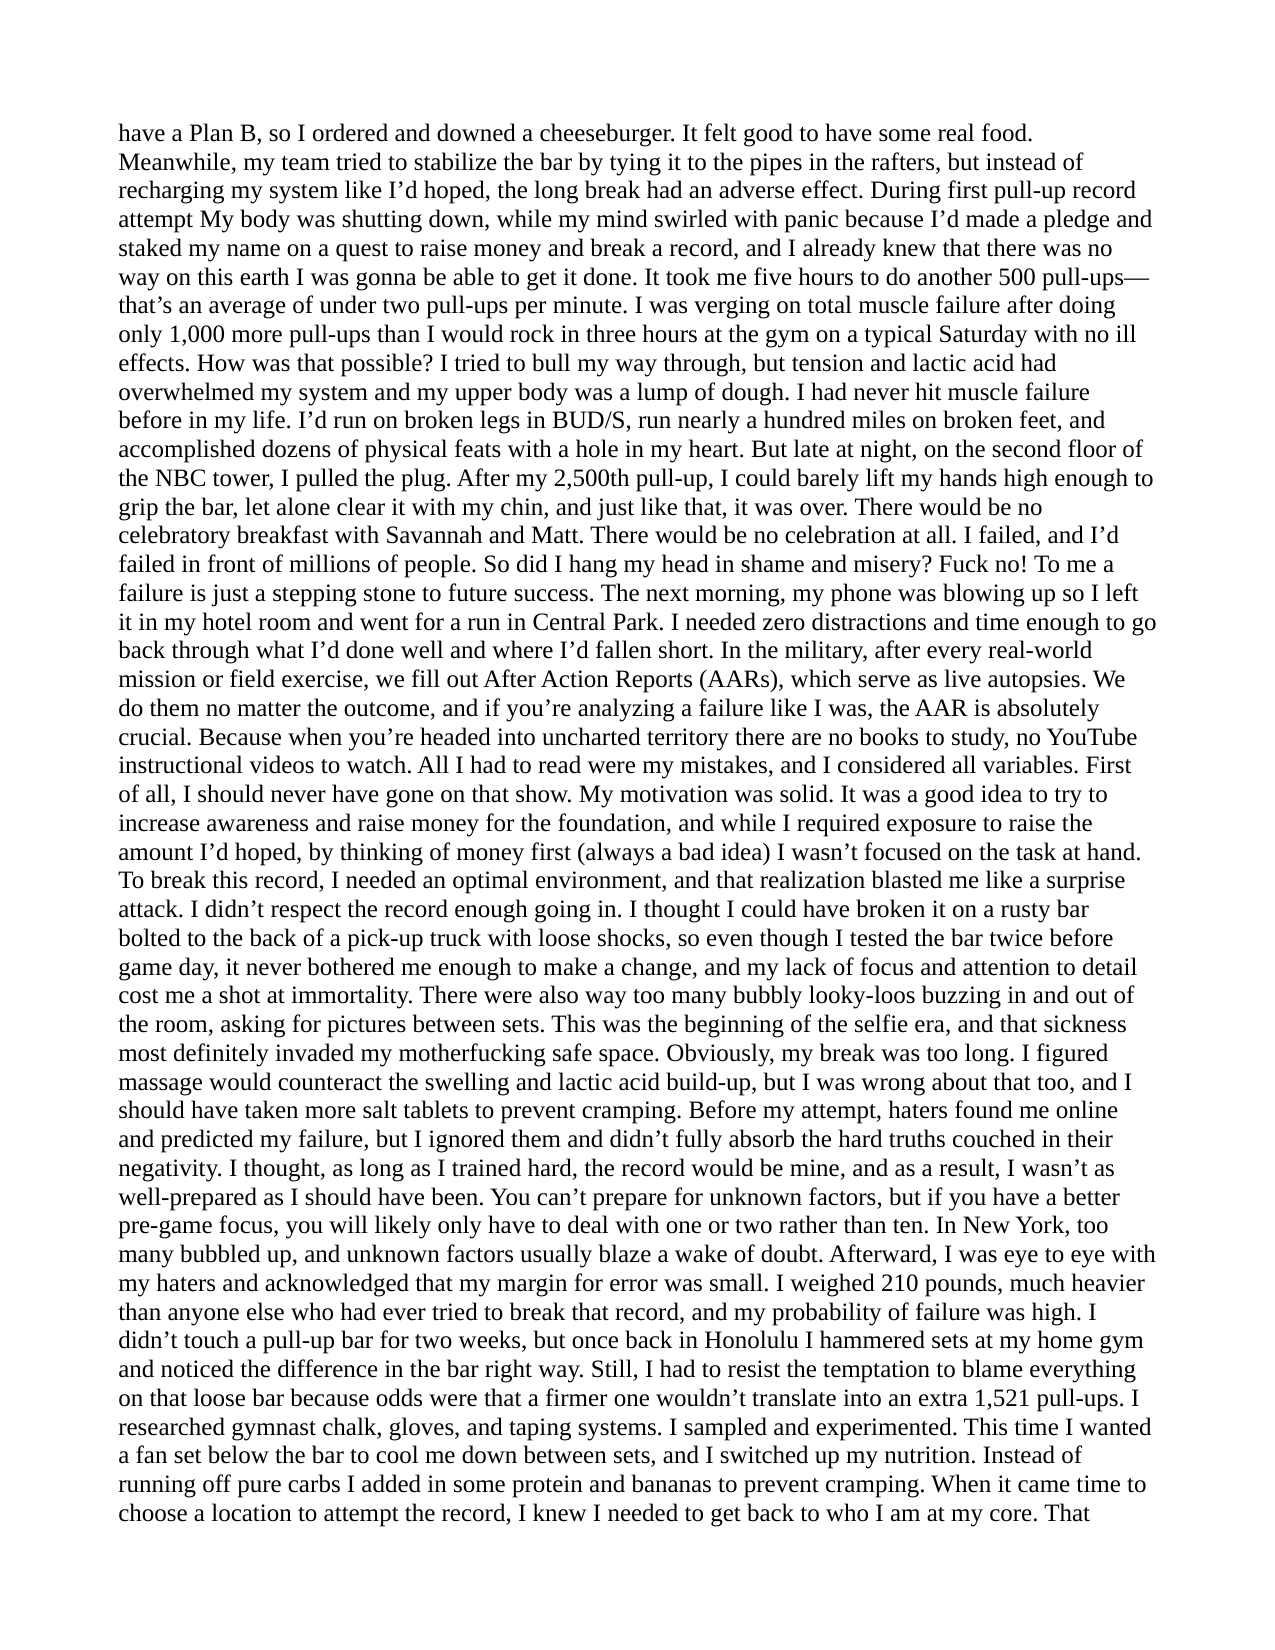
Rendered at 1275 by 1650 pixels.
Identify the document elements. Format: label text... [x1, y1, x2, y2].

text have a Plan B, so I ordered and downed a cheeseburger. It felt good to have some real food. Meanwhile, my team tried to stabilize the bar by tying it to the pipes in the rafters, but instead of recharging my system like I’d hoped, the long break had an adverse effect. During first pull-up record attempt My body was shutting down, while my mind swirled with panic because I’d made a pledge and staked my name on a quest to raise money and break a record, and I already knew that there was no way on this earth I was gonna be able to get it done. It took me five hours to do another 500 pull-ups— that’s an average of under two pull-ups per minute. I was verging on total muscle failure after doing only 1,000 more pull-ups than I would rock in three hours at the gym on a typical Saturday with no ill effects. How was that possible? I tried to bull my way through, but tension and lactic acid had overwhelmed my system and my upper body was a lump of dough. I had never hit muscle failure before in my life. I’d run on broken legs in BUD/S, run nearly a hundred miles on broken feet, and accomplished dozens of physical feats with a hole in my heart. But late at night, on the second floor of the NBC tower, I pulled the plug. After my 2,500th pull-up, I could barely lift my hands high enough to grip the bar, let alone clear it with my chin, and just like that, it was over. There would be no celebratory breakfast with Savannah and Matt. There would be no celebration at all. I failed, and I’d failed in front of millions of people. So did I hang my head in shame and misery? Fuck no! To me a failure is just a stepping stone to future success. The next morning, my phone was blowing up so I left it in my hotel room and went for a run in Central Park. I needed zero distractions and time enough to go back through what I’d done well and where I’d fallen short. In the military, after every real-world mission or field exercise, we fill out After Action Reports (AARs), which serve as live autopsies. We do them no matter the outcome, and if you’re analyzing a failure like I was, the AAR is absolutely crucial. Because when you’re headed into uncharted territory there are no books to study, no YouTube instructional videos to watch. All I had to read were my mistakes, and I considered all variables. First of all, I should never have gone on that show. My motivation was solid. It was a good idea to try to increase awareness and raise money for the foundation, and while I required exposure to raise the amount I’d hoped, by thinking of money first (always a bad idea) I wasn’t focused on the task at hand. To break this record, I needed an optimal environment, and that realization blasted me like a surprise attack. I didn’t respect the record enough going in. I thought I could have broken it on a rusty bar bolted to the back of a pick-up truck with loose shocks, so even though I tested the bar twice before game day, it never bothered me enough to make a change, and my lack of focus and attention to detail cost me a shot at immortality. There were also way too many bubbly looky-loos buzzing in and out of the room, asking for pictures between sets. This was the beginning of the selfie era, and that sickness most definitely invaded my motherfucking safe space. Obviously, my break was too long. I figured massage would counteract the swelling and lactic acid build-up, but I was wrong about that too, and I should have taken more salt tablets to prevent cramping. Before my attempt, haters found me online and predicted my failure, but I ignored them and didn’t fully absorb the hard truths couched in their negativity. I thought, as long as I trained hard, the record would be mine, and as a result, I wasn’t as well-prepared as I should have been. You can’t prepare for unknown factors, but if you have a better pre-game focus, you will likely only have to deal with one or two rather than ten. In New York, too many bubbled up, and unknown factors usually blaze a wake of doubt. Afterward, I was eye to eye with my haters and acknowledged that my margin for error was small. I weighed 210 pounds, much heavier than anyone else who had ever tried to break that record, and my probability of failure was high. I didn’t touch a pull-up bar for two weeks, but once back in Honolulu I hammered sets at my home gym and noticed the difference in the bar right way. Still, I had to resist the temptation to blame everything on that loose bar because odds were that a firmer one wouldn’t translate into an extra 1,521 pull-ups. I researched gymnast chalk, gloves, and taping systems. I sampled and experimented. This time I wanted a fan set below the bar to cool me down between sets, and I switched up my nutrition. Instead of running off pure carbs I added in some protein and bananas to prevent cramping. When it came time to choose a location to attempt the record, I knew I needed to get back to who I am at my core. That [118, 118, 1157, 1527]
